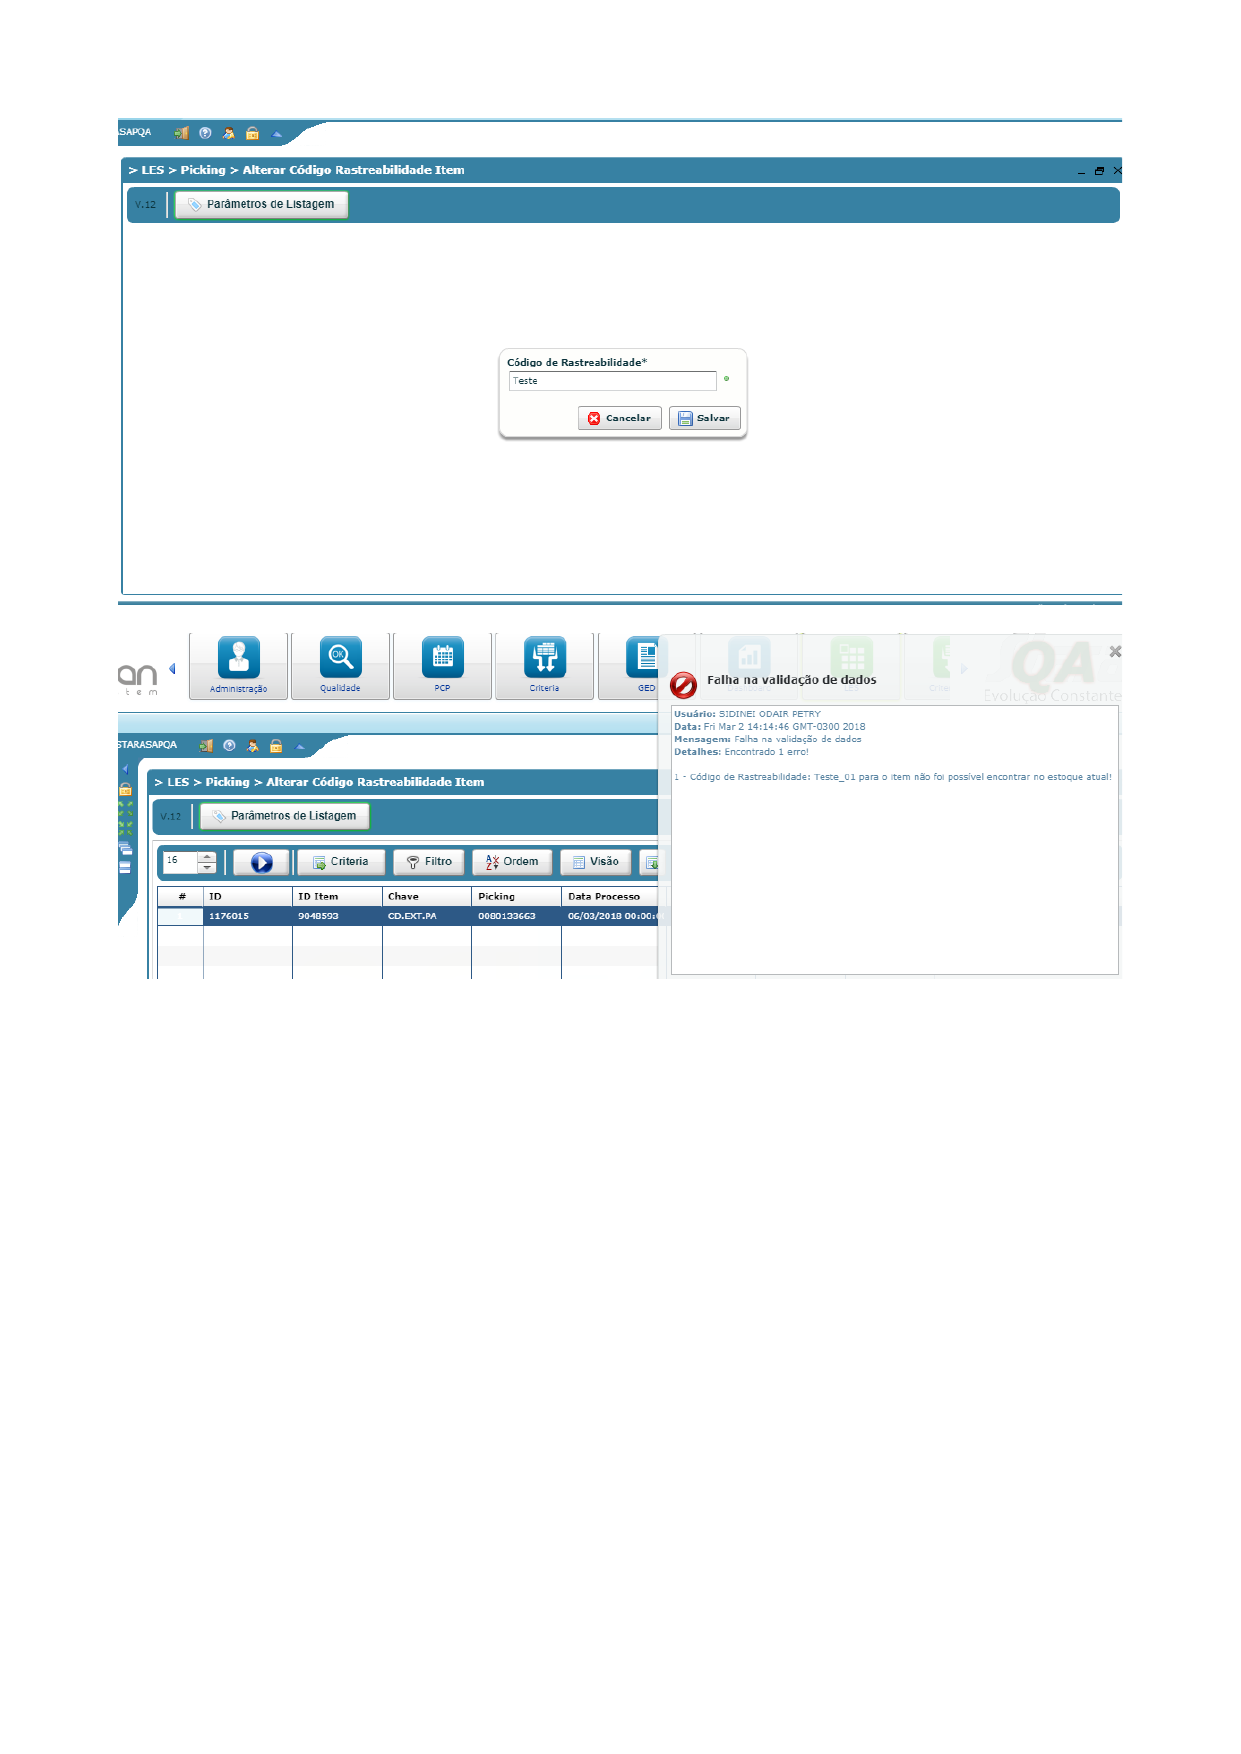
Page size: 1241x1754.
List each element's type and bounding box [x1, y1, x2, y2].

picture [118, 118, 1123, 605]
picture [118, 633, 1123, 979]
